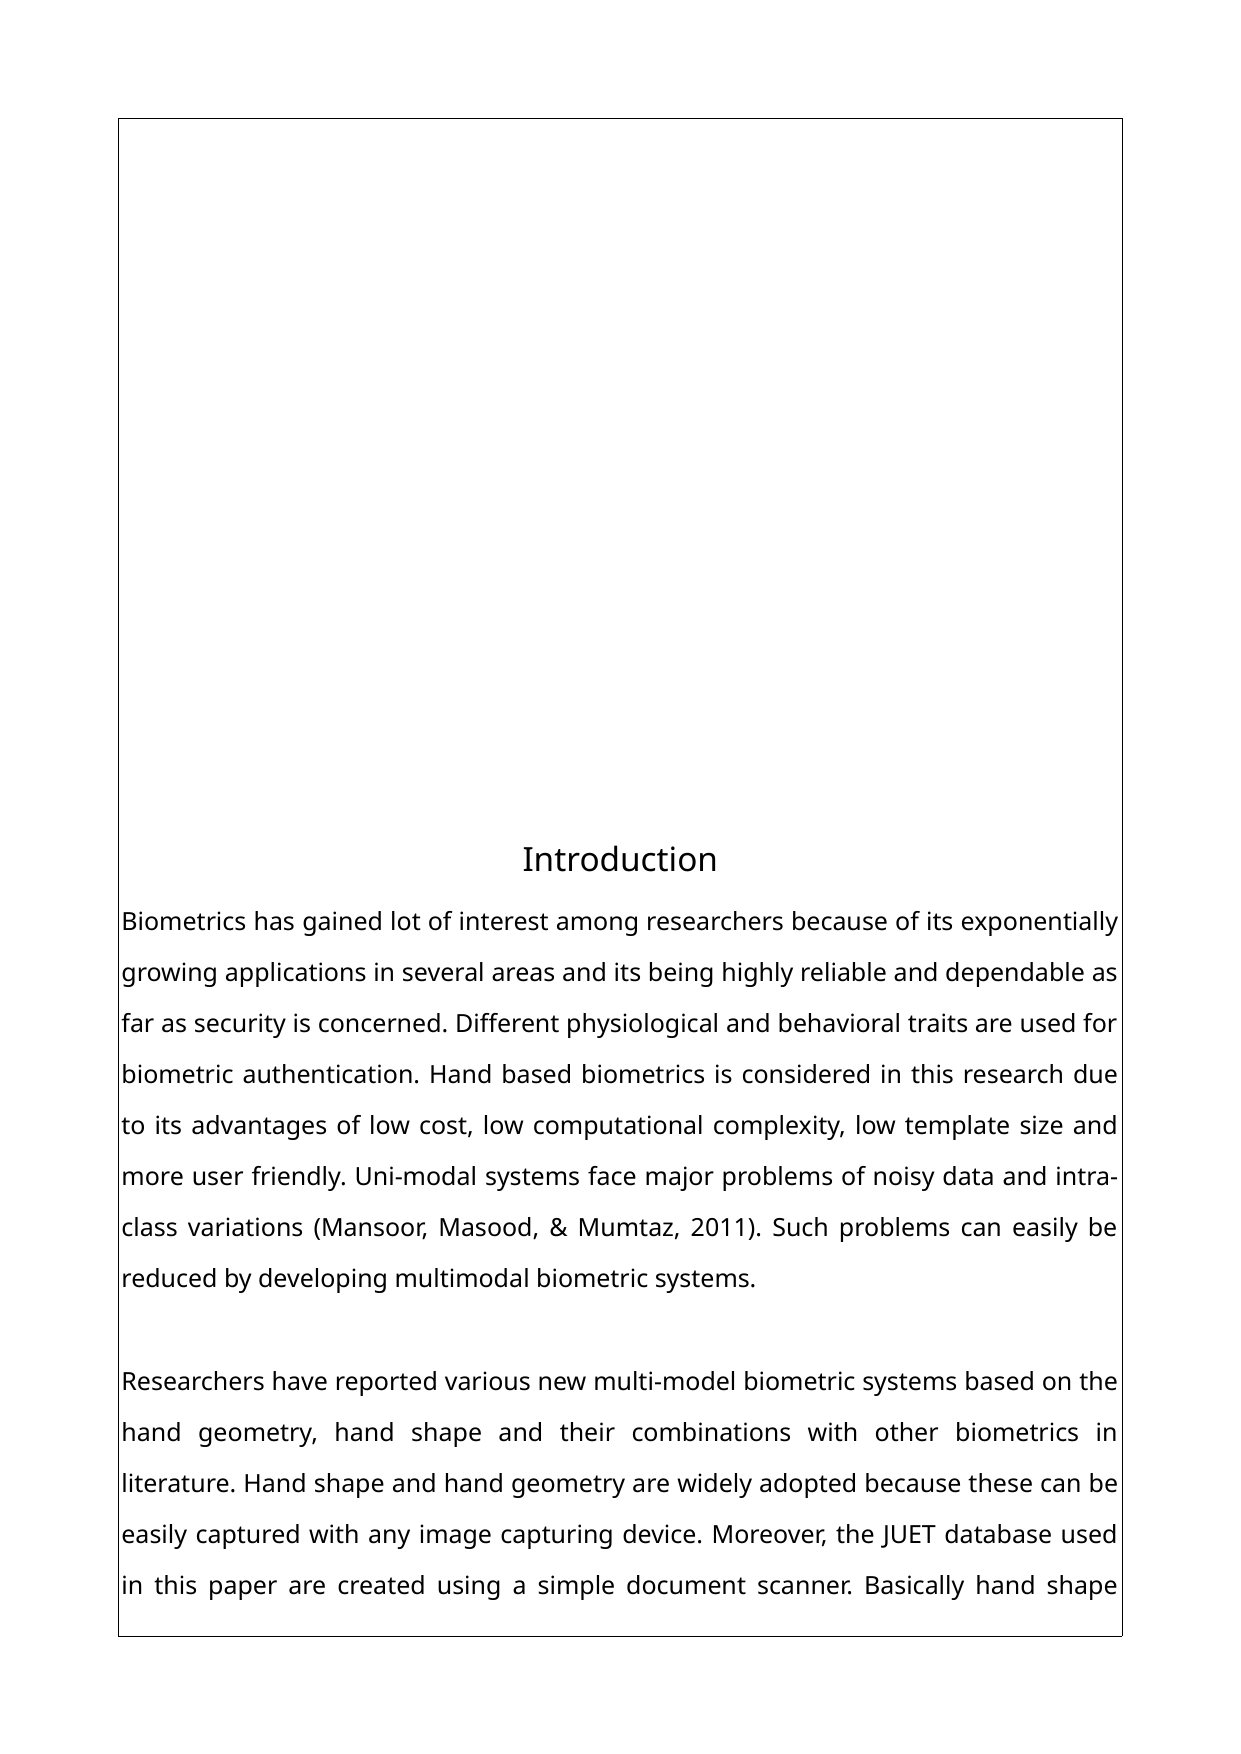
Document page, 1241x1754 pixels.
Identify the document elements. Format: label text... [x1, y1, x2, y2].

text Biometrics has gained lot of interest among researchers because of its exponentially growing applications in several areas and its being highly reliable and dependable as far as security is concerned. Different physiological and behavioral traits are used for biometric authentication. Hand based biometrics is considered in this research due to its advantages of low cost, low computational complexity, low template size and more user friendly. Uni-modal systems face major problems of noisy data and intra-class variations (Mansoor, Masood, & Mumtaz, 2011). Such problems can easily be reduced by developing multimodal biometric systems. [121, 904, 1119, 1295]
text Introduction [121, 836, 1119, 881]
text Researchers have reported various new multi-model biometric systems based on the hand geometry, hand shape and their combinations with other biometrics in literature. Hand shape and hand geometry are widely adopted because these can be easily captured with any image capturing device. Moreover, the JUET database used in this paper are created using a simple document scanner. Basically hand shape [121, 1363, 1119, 1601]
